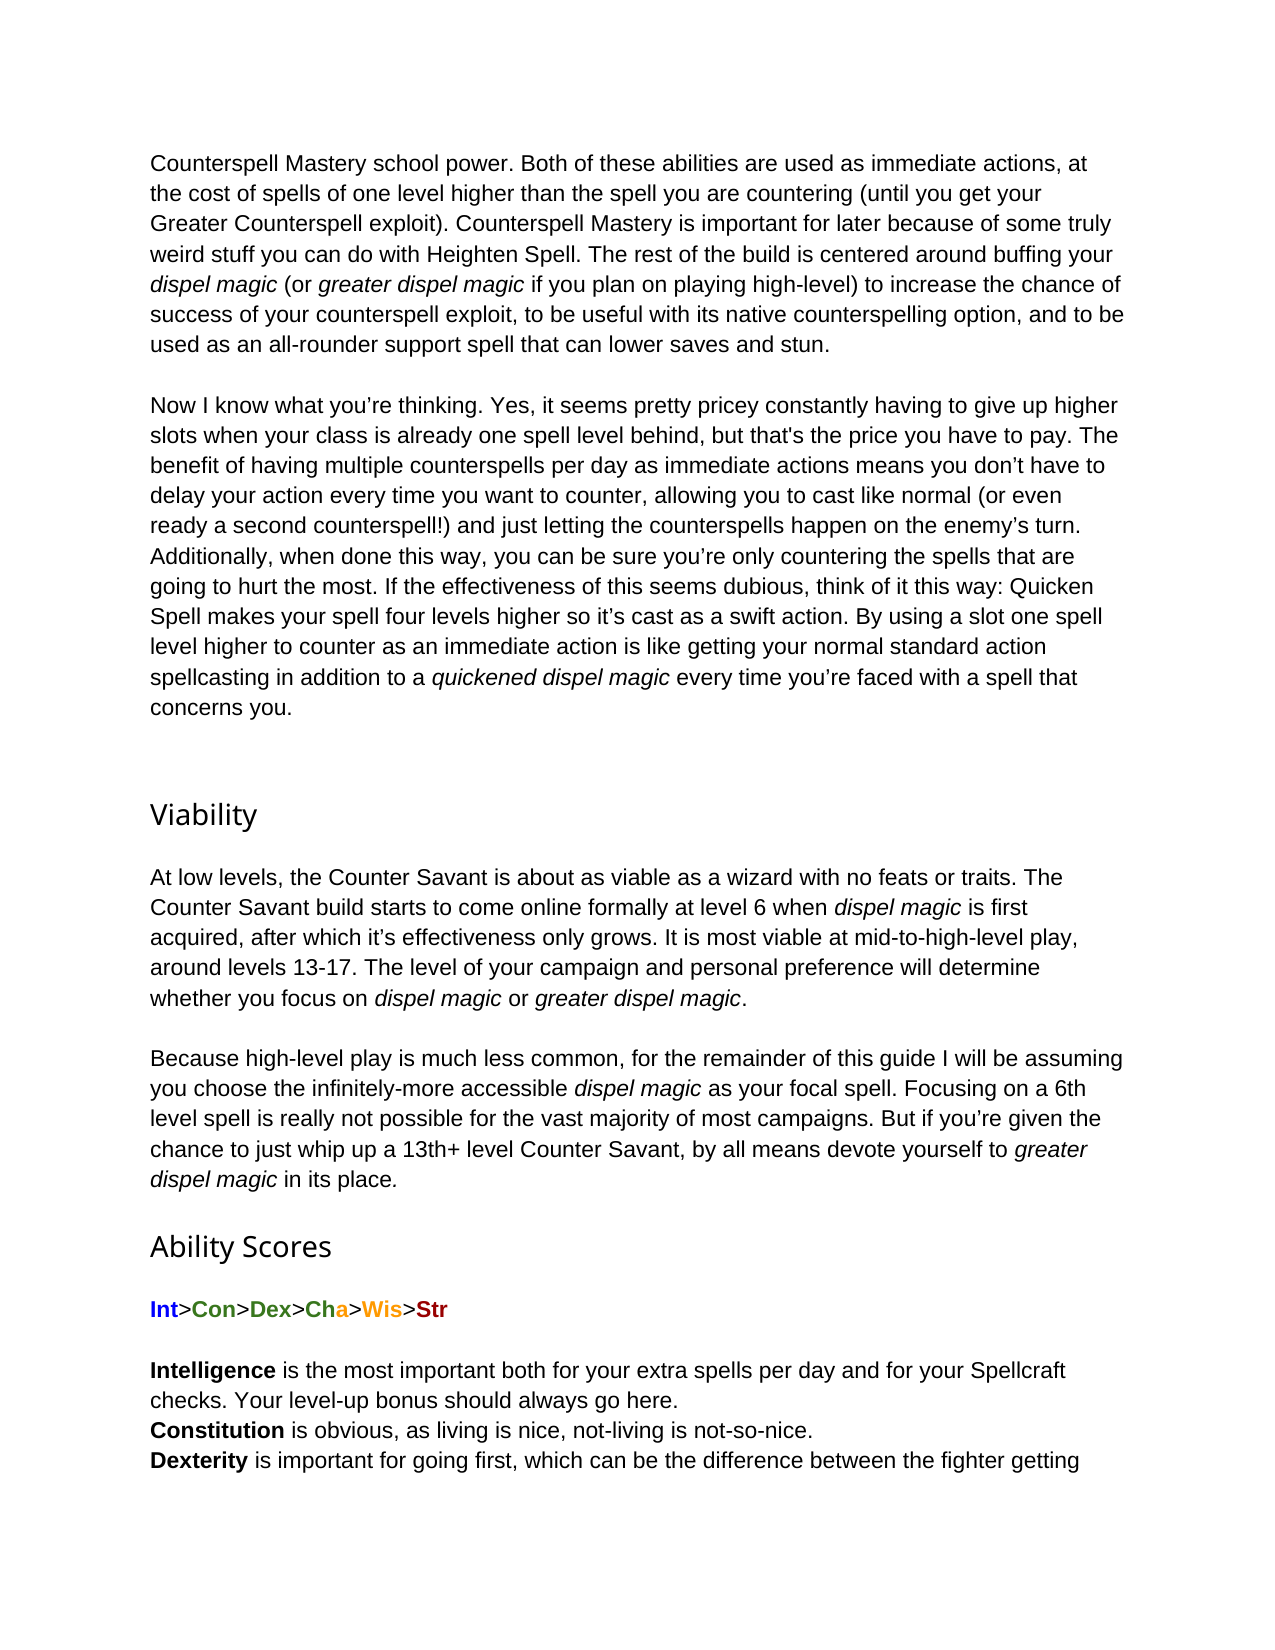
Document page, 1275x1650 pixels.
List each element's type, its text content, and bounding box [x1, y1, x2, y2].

subtitle Ability Scores [150, 1226, 1125, 1266]
text Int>Con>Dex>Cha>Wis>Str [150, 1296, 1125, 1322]
text Counterspell Mastery school power. Both of these abilities are used as immediate actions, at the cost of spells of one level higher than the spell you are countering (until you get your Greater Counterspell exploit). Counterspell Mastery is important for later because of some truly weird stuff you can do with Heighten Spell. The rest of the build is centered around buffing your dispel magic (or greater dispel magic if you plan on playing high-level) to increase the chance of success of your counterspell exploit, to be useful with its native counterspelling option, and to be used as an all-rounder support spell that can lower saves and stun. [150, 150, 1125, 358]
text At low levels, the Counter Savant is about as viable as a wizard with no feats or traits. The Counter Savant build starts to come online formally at level 6 when dispel magic is first acquired, after which it’s effectiveness only grows. It is most viable at mid-to-high-level play, around levels 13-17. The level of your campaign and personal preference will determine whether you focus on dispel magic or greater dispel magic. [150, 864, 1125, 1011]
text Dexterity is important for going first, which can be the difference between the fighter getting [150, 1447, 1125, 1473]
subtitle Viability [150, 794, 1125, 833]
text Intelligence is the most important both for your extra spells per day and for your Spellcraft checks. Your level-up bonus should always go here. [150, 1357, 1125, 1413]
text Because high-level play is much less common, for the remainder of this guide I will be assuming you choose the infinitely-more accessible dispel magic as your focal spell. Focusing on a 6th level spell is really not possible for the vast majority of most campaigns. But if you’re given the chance to just whip up a 13th+ level Counter Savant, by all means devote yourself to greater dispel magic in its place. [150, 1045, 1125, 1192]
text Constitution is obvious, as living is nice, not-living is not-so-nice. [150, 1417, 1125, 1443]
text Now I know what you’re thinking. Yes, it seems pretty pricey constantly having to give up higher slots when your class is already one spell level behind, but that's the price you have to pay. The benefit of having multiple counterspells per day as immediate actions means you don’t have to delay your action every time you want to counter, allowing you to cast like normal (or even ready a second counterspell!) and just letting the counterspells happen on the enemy’s turn. Additionally, when done this way, you can be sure you’re only countering the spells that are going to hurt the most. If the effectiveness of this seems dubious, think of it this way: Quicken Spell makes your spell four levels higher so it’s cast as a swift action. By using a slot one spell level higher to counter as an immediate action is like getting your normal standard action spellcasting in addition to a quickened dispel magic every time you’re faced with a spell that concerns you. [150, 392, 1125, 720]
